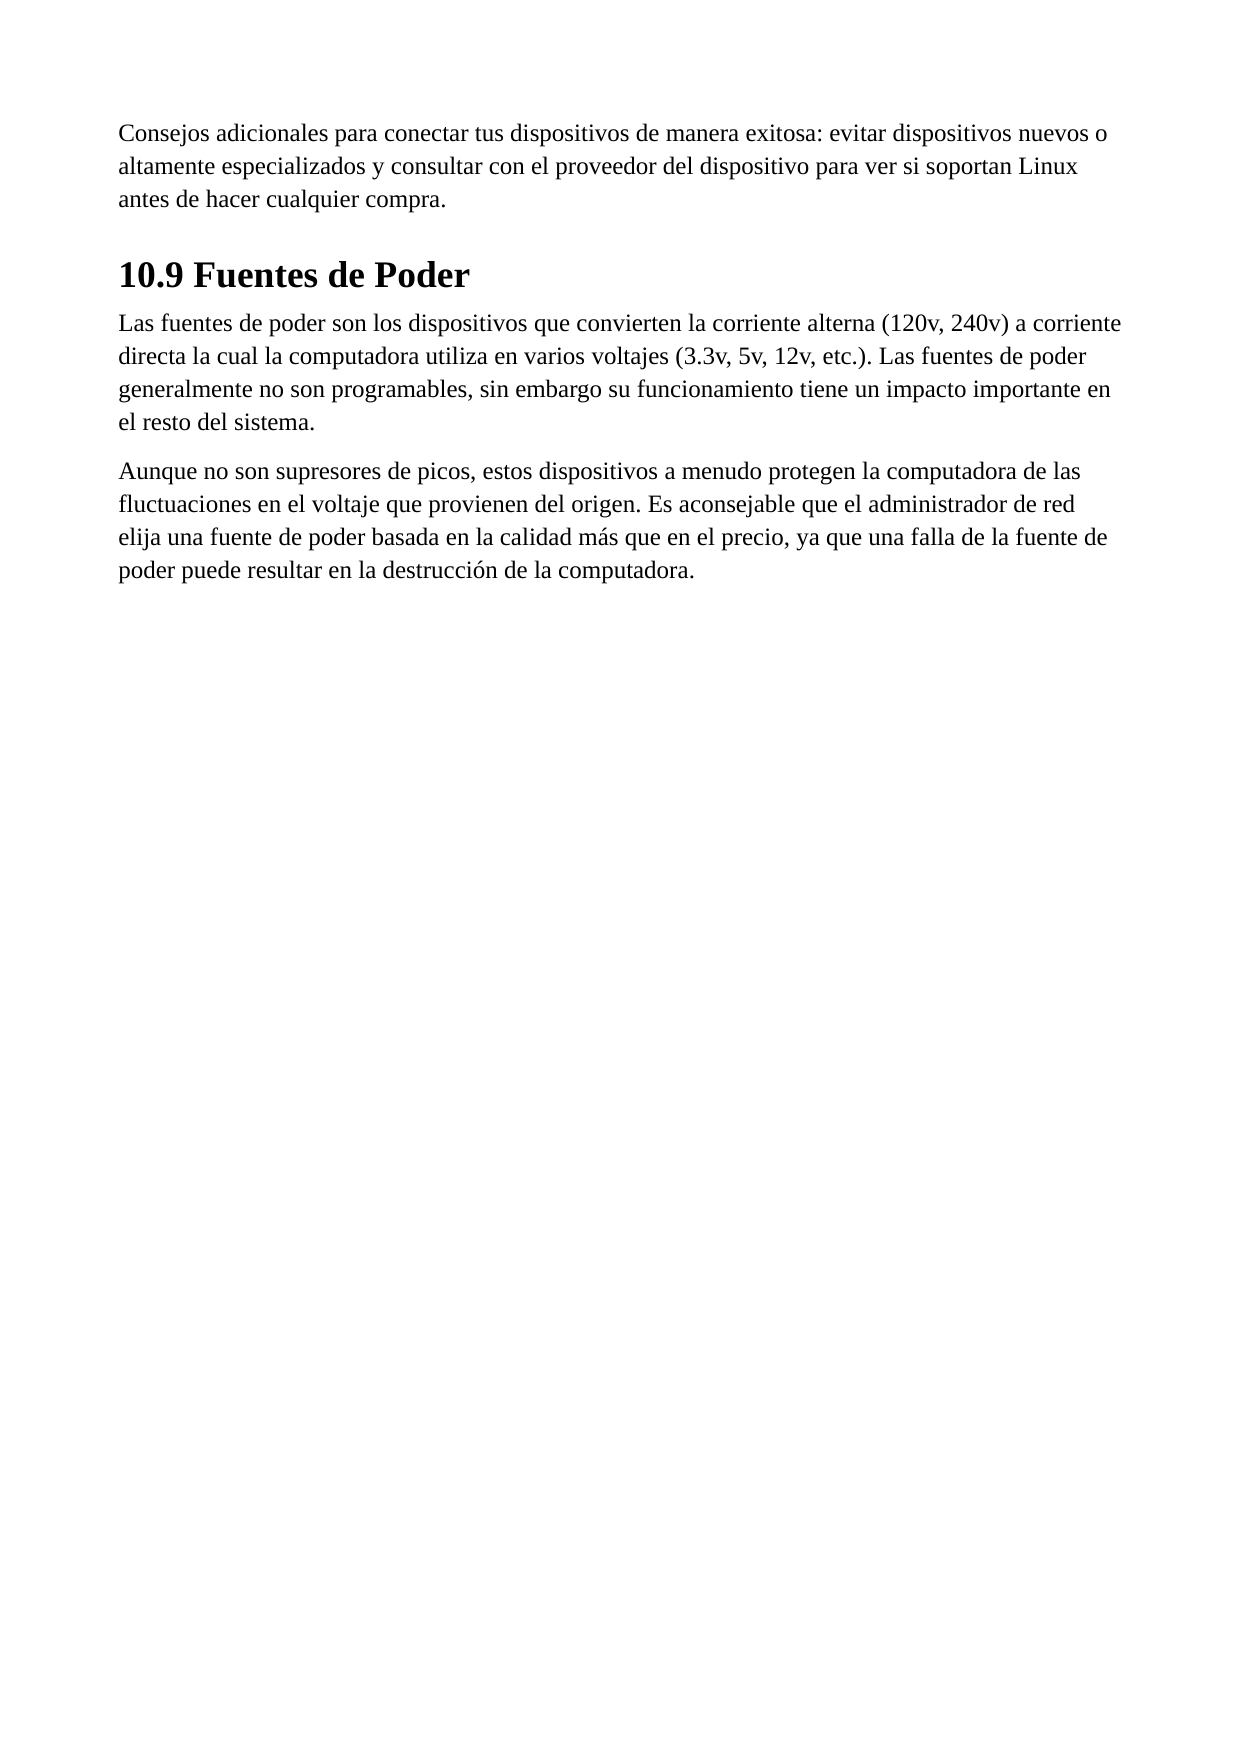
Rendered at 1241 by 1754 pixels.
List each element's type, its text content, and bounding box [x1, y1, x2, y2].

subtitle 10.9 Fuentes de Poder [118, 253, 1122, 296]
text Aunque no son supresores de picos, estos dispositivos a menudo protegen la computadora de las fluctuaciones en el voltaje que provienen del origen. Es aconsejable que el administrador de red elija una fuente de poder basada en la calidad más que en el precio, ya que una falla de la fuente de poder puede resultar en la destrucción de la computadora. [118, 456, 1122, 584]
text Consejos adicionales para conectar tus dispositivos de manera exitosa: evitar dispositivos nuevos o altamente especializados y consultar con el proveedor del dispositivo para ver si soportan Linux antes de hacer cualquier compra. [118, 118, 1122, 213]
text Las fuentes de poder son los dispositivos que convierten la corriente alterna (120v, 240v) a corriente directa la cual la computadora utiliza en varios voltajes (3.3v, 5v, 12v, etc.). Las fuentes de poder generalmente no son programables, sin embargo su funcionamiento tiene un impacto importante en el resto del sistema. [118, 308, 1122, 436]
